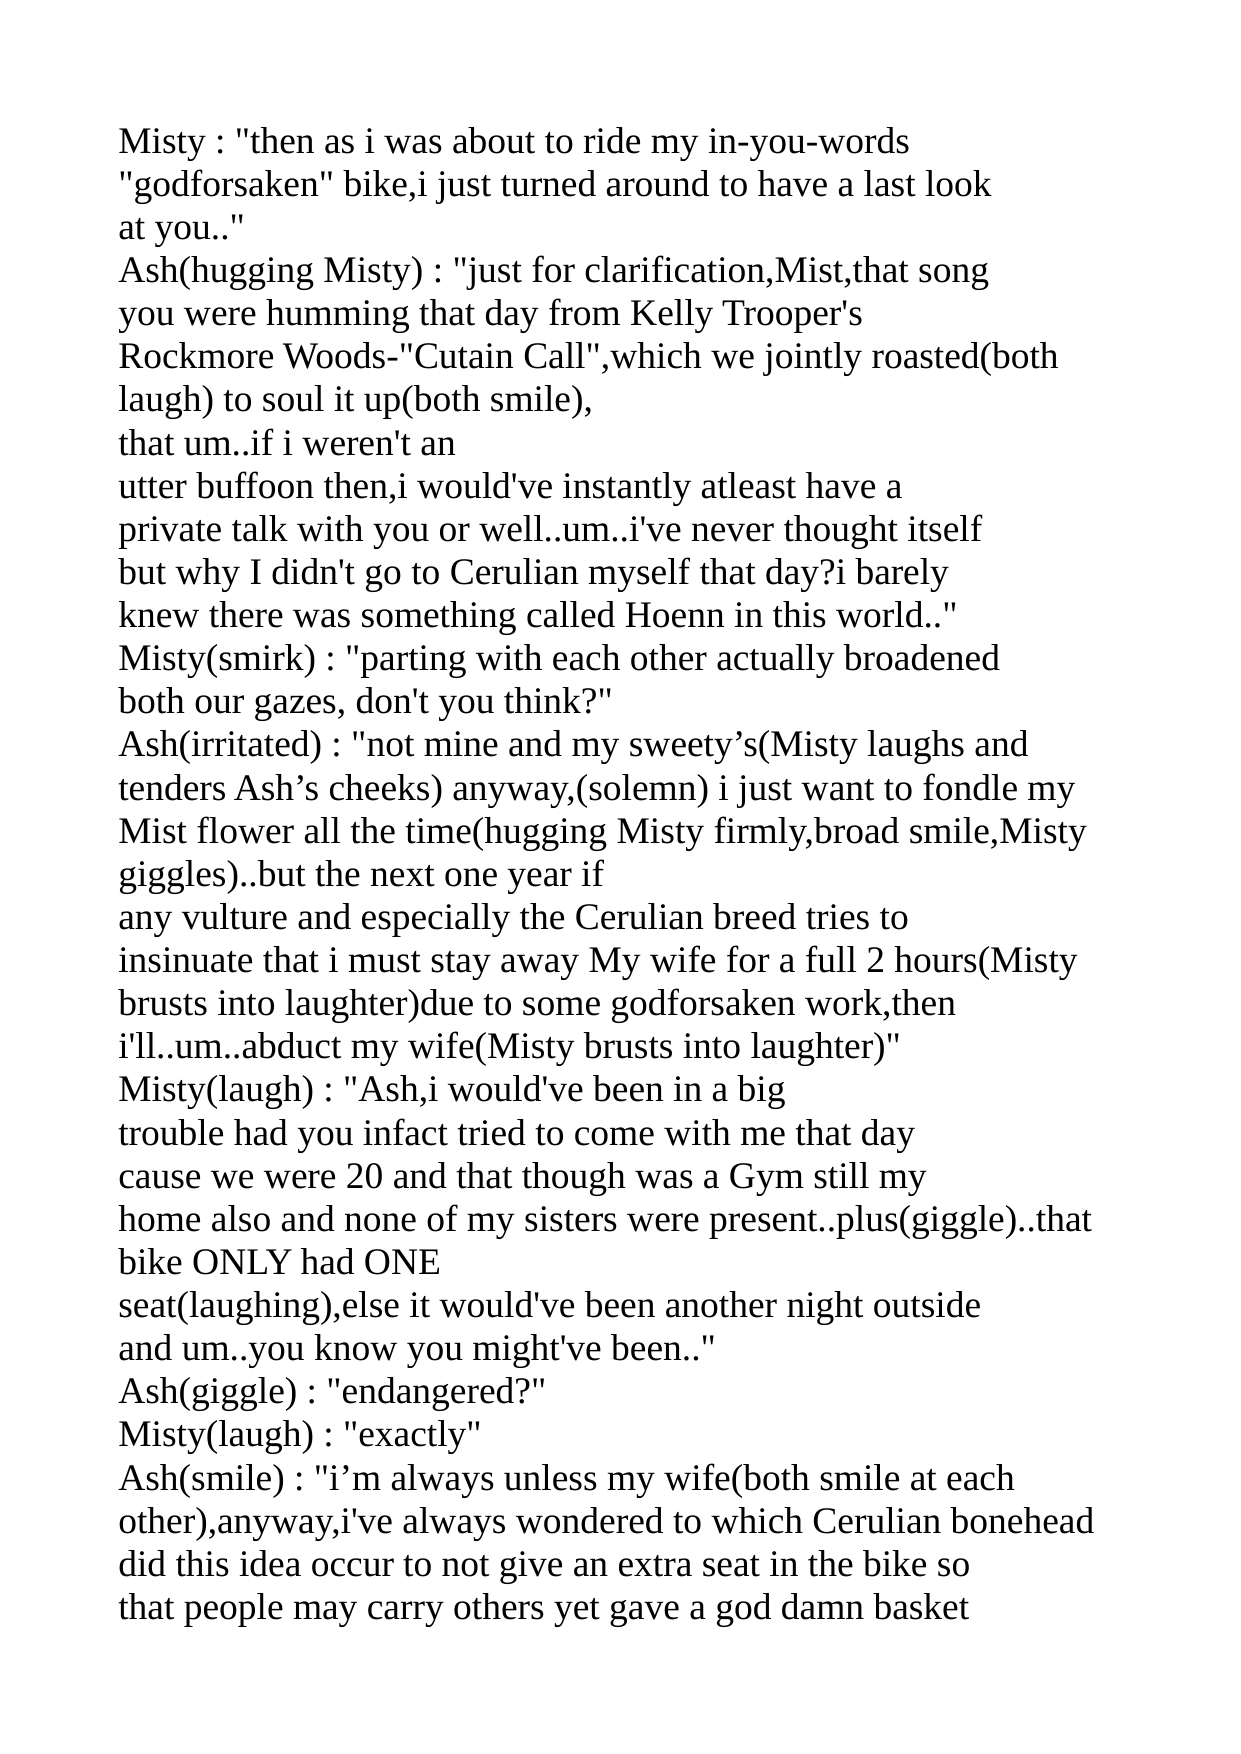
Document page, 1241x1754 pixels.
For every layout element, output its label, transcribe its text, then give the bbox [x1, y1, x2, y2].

text you were humming that day from Kelly Trooper's [118, 291, 1122, 334]
text cause we were 20 and that though was a Gym still my [118, 1153, 1122, 1196]
text Misty(laugh) : "exactly" [118, 1412, 1122, 1455]
text did this idea occur to not give an extra seat in the bike so [118, 1541, 1122, 1584]
text that people may carry others yet gave a god damn basket [118, 1584, 1122, 1627]
text and um..you know you might've been.." [118, 1326, 1122, 1369]
text private talk with you or well..um..i've never thought itself [118, 506, 1122, 549]
text Ash(giggle) : "endangered?" [118, 1369, 1122, 1412]
text utter buffoon then,i would've instantly atleast have a [118, 463, 1122, 506]
text Rockmore Woods-"Cutain Call",which we jointly roasted(both laugh) to soul it up(both smile), [118, 334, 1122, 420]
text but why I didn't go to Cerulian myself that day?i barely [118, 549, 1122, 592]
text Misty(smirk) : "parting with each other actually broadened [118, 636, 1122, 679]
text "godforsaken" bike,i just turned around to have a last look [118, 161, 1122, 204]
text any vulture and especially the Cerulian breed tries to [118, 894, 1122, 937]
text Ash(smile) : "i’m always unless my wife(both smile at each other),anyway,i've always wondered to which Cerulian bonehead [118, 1455, 1122, 1541]
text Misty : "then as i was about to ride my in-you-words [118, 118, 1122, 161]
text Misty(laugh) : "Ash,i would've been in a big [118, 1067, 1122, 1110]
text at you.." [118, 204, 1122, 247]
text that um..if i weren't an [118, 420, 1122, 463]
text home also and none of my sisters were present..plus(giggle)..that bike ONLY had ONE [118, 1196, 1122, 1282]
text seat(laughing),else it would've been another night outside [118, 1282, 1122, 1326]
text both our gazes, don't you think?" [118, 679, 1122, 722]
text Ash(irritated) : "not mine and my sweety’s(Misty laughs and tenders Ash’s cheeks) anyway,(solemn) i just want to fondle my Mist flower all the time(hugging Misty firmly,broad smile,Misty giggles)..but the next one year if [118, 722, 1122, 894]
text knew there was something called Hoenn in this world.." [118, 592, 1122, 636]
text Ash(hugging Misty) : "just for clarification,Mist,that song [118, 247, 1122, 291]
text trouble had you infact tried to come with me that day [118, 1110, 1122, 1153]
text insinuate that i must stay away My wife for a full 2 hours(Misty brusts into laughter)due to some godforsaken work,then i'll..um..abduct my wife(Misty brusts into laughter)" [118, 937, 1122, 1067]
